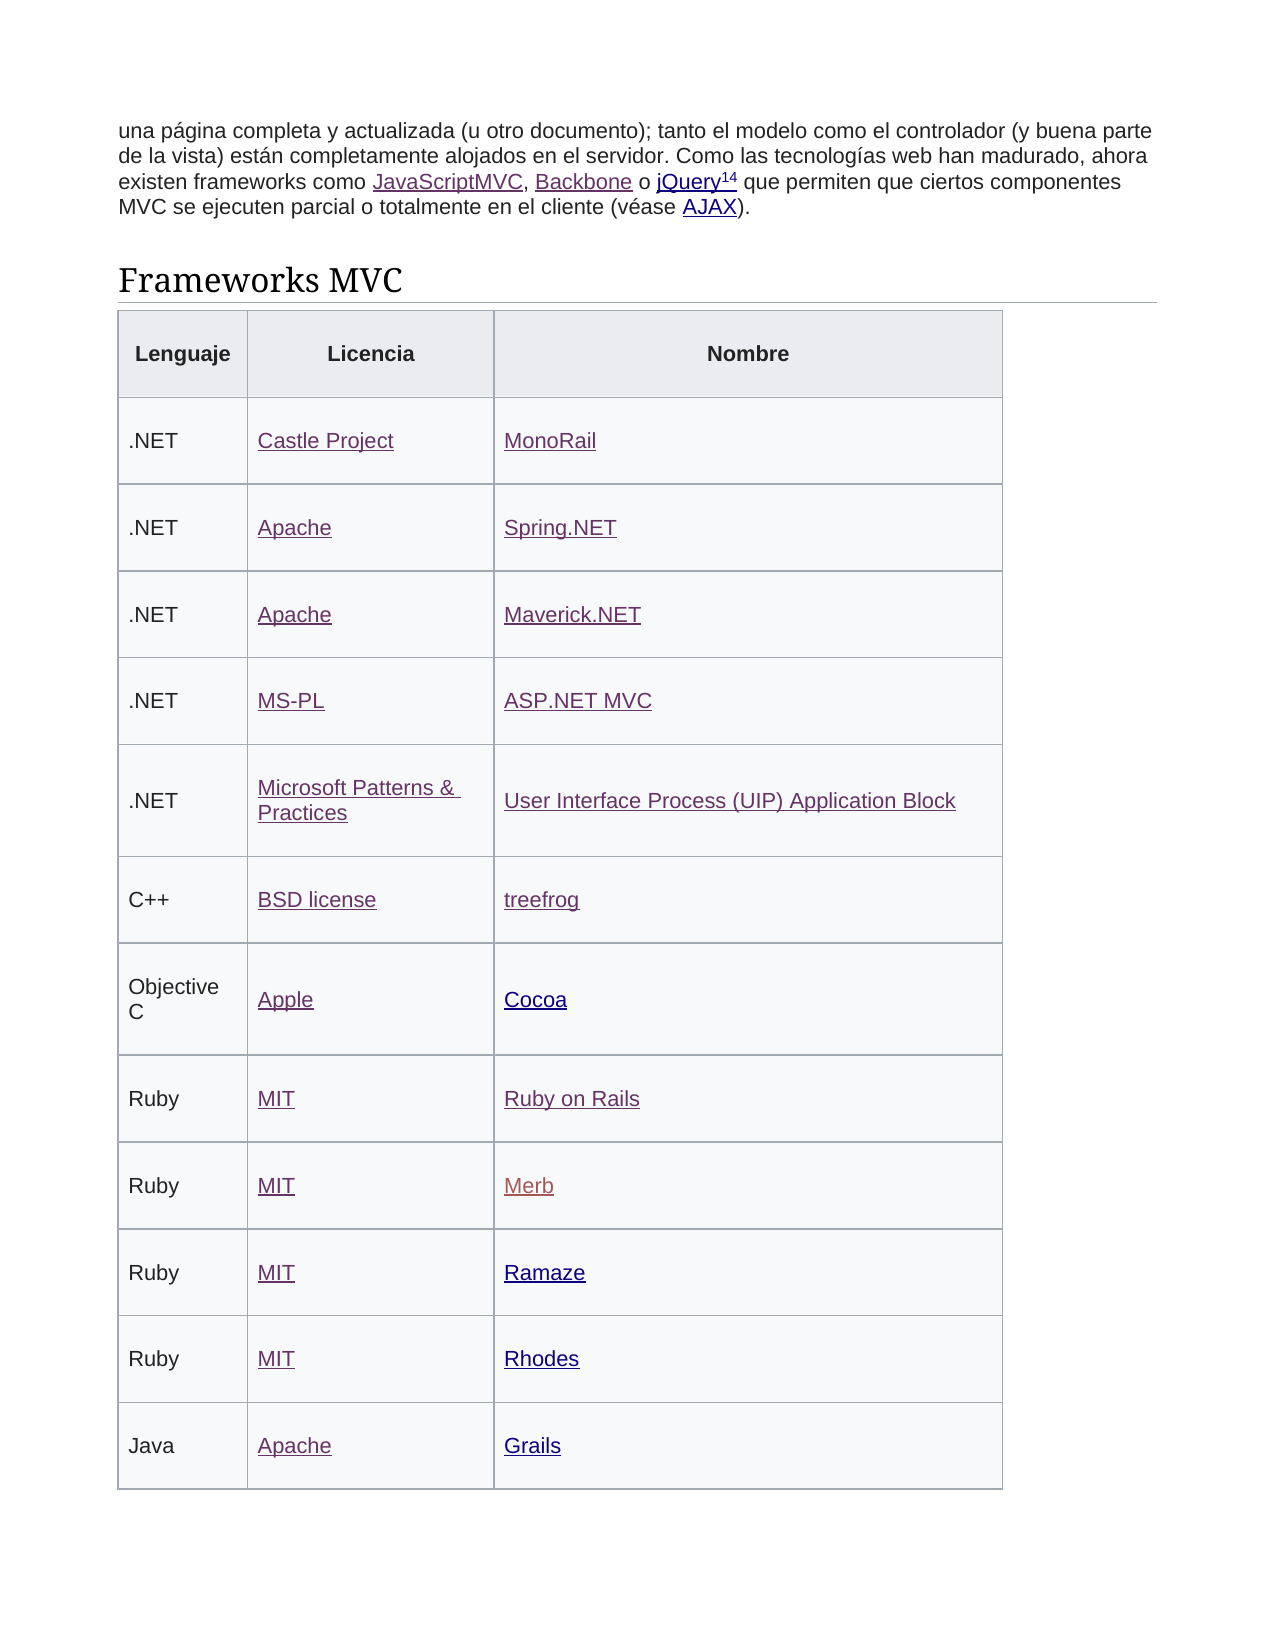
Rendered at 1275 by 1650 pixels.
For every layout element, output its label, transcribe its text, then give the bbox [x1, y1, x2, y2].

table_cell .NET [119, 745, 247, 856]
text una página completa y actualizada (u otro documento); tanto el modelo como el controlador (y buena parte de la vista) están completamente alojados en el servidor. Como las tecnologías web han madurado, ahora existen frameworks como JavaScriptMVC, Backbone o jQuery14​ que permiten que ciertos componentes MVC se ejecuten parcial o totalmente en el cliente (véase AJAX). [118, 118, 1157, 219]
table_header Licencia [248, 311, 493, 396]
table_cell User Interface Process (UIP) Application Block [495, 745, 1002, 856]
table_cell Apple [248, 944, 493, 1054]
table_cell Objective C [119, 944, 247, 1054]
table_cell Java [119, 1403, 247, 1488]
table_cell Castle Project [248, 398, 493, 483]
table_cell Rhodes [495, 1316, 1002, 1401]
table_cell treefrog [495, 857, 1002, 942]
table_cell ASP.NET MVC [495, 658, 1002, 743]
table_cell Apache [248, 485, 493, 570]
table_cell Cocoa [495, 944, 1002, 1054]
text Frameworks MVC [118, 256, 1157, 302]
table_cell Merb [495, 1143, 1002, 1228]
table_cell Maverick.NET [495, 572, 1002, 657]
table_cell .NET [119, 658, 247, 743]
table_cell .NET [119, 485, 247, 570]
table_header Lenguaje [119, 311, 247, 396]
table_header Nombre [495, 311, 1002, 396]
table_cell Grails [495, 1403, 1002, 1488]
table_cell Microsoft Patterns & Practices [248, 745, 493, 856]
table_cell BSD license [248, 857, 493, 942]
table_cell Spring.NET [495, 485, 1002, 570]
table_cell MonoRail [495, 398, 1002, 483]
table_cell MIT [248, 1056, 493, 1141]
table_cell Ruby [119, 1143, 247, 1228]
table_cell Ruby [119, 1056, 247, 1141]
table_cell Ruby [119, 1230, 247, 1314]
table_cell Apache [248, 572, 493, 657]
table_cell .NET [119, 398, 247, 483]
table_cell MIT [248, 1230, 493, 1314]
table_cell MIT [248, 1316, 493, 1401]
table_cell Ramaze [495, 1230, 1002, 1314]
table_cell C++ [119, 857, 247, 942]
table_cell Apache [248, 1403, 493, 1488]
table_cell MS-PL [248, 658, 493, 743]
table_cell Ruby on Rails [495, 1056, 1002, 1141]
table_cell MIT [248, 1143, 493, 1228]
table_cell .NET [119, 572, 247, 657]
table_cell Ruby [119, 1316, 247, 1401]
